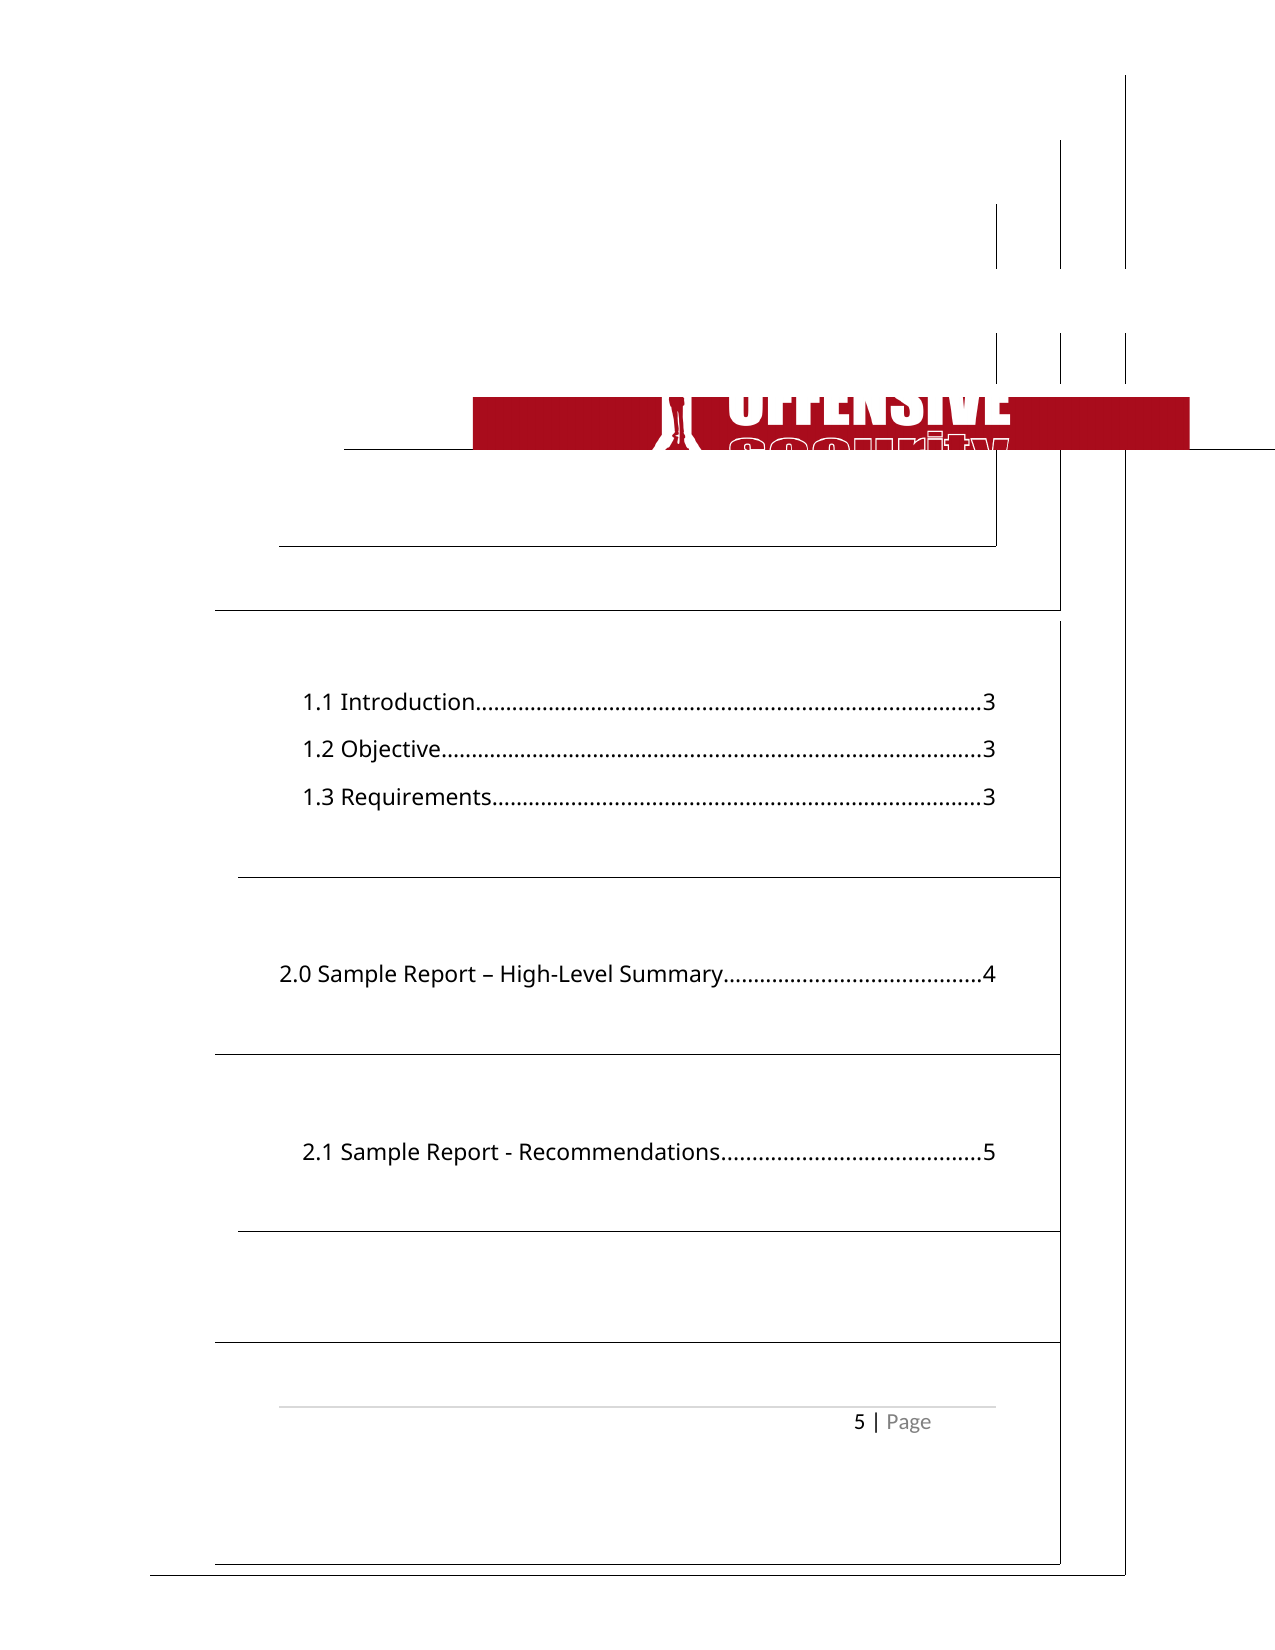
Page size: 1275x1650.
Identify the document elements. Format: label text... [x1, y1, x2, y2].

text 2.0 Sample Report – High-Level Summary 4 [214, 894, 1060, 1054]
text 1.3 Requirements 3 [237, 717, 1060, 877]
text 1.1 Introduction 3 [237, 621, 1060, 669]
text 2.1 Sample Report - Recommendations 5 [237, 1071, 1060, 1231]
text 1.2 Objective 3 [237, 669, 1060, 717]
